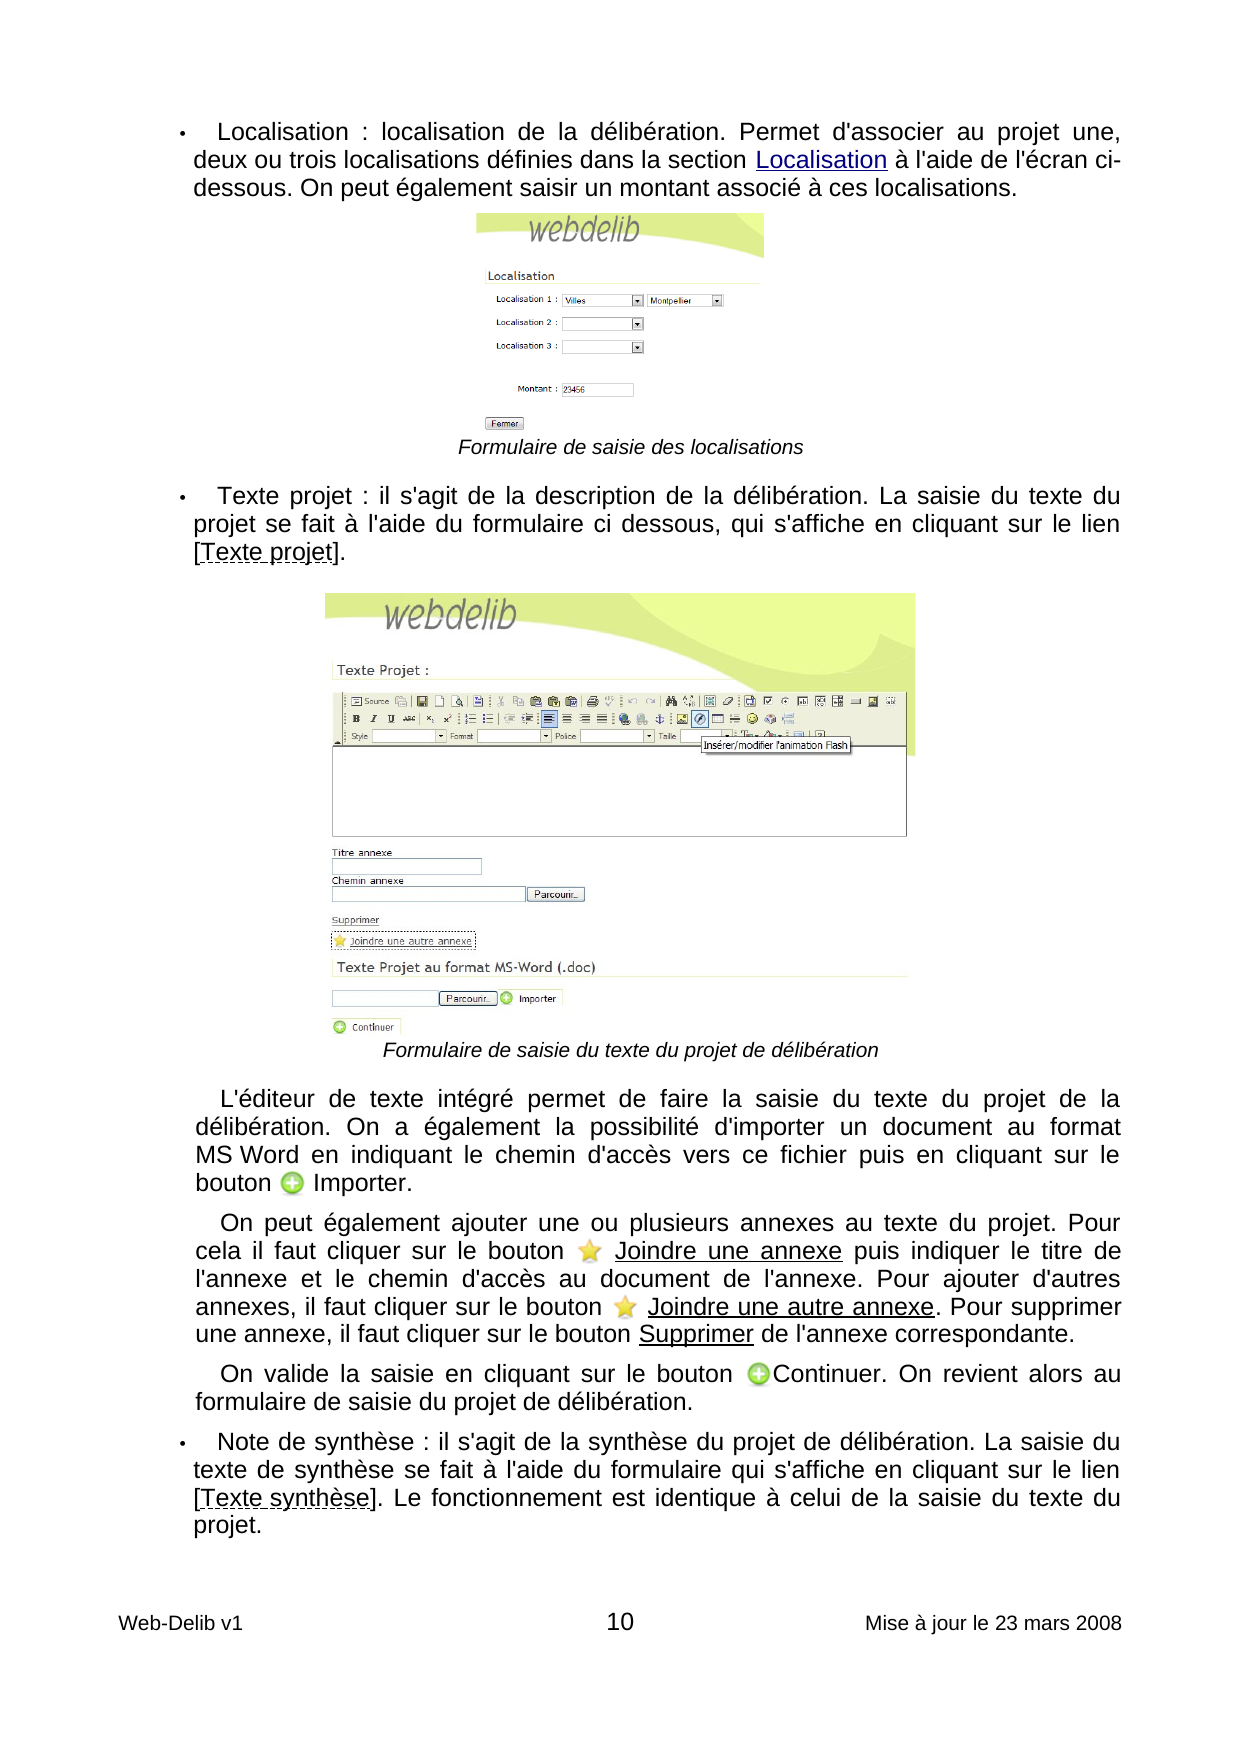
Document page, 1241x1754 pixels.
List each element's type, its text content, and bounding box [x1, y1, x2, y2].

picture [745, 1360, 773, 1388]
picture [611, 1292, 639, 1321]
picture [325, 593, 916, 1039]
list Texte projet : il s'agit de la description de la délibération. La saisie du texte du projet se fait à l'aide du formulaire ci dessous, qui s'affiche en cliquant sur le lien [Texte projet]. [156, 482, 1122, 566]
list Localisation : localisation de la délibération. Permet d'associer au projet une, deux ou trois localisations définies dans la section Localisation à l'aide de l'écran ci-dessous. On peut également saisir un montant associé à ces localisations. [156, 118, 1122, 202]
text On peut également ajouter une ou plusieurs annexes au texte du projet. Pour cela il faut cliquer sur le bouton Joindre une annexe puis indiquer le titre de l'annexe et le chemin d'accès au document de l'annexe. Pour ajouter d'autres annexes, il faut cliquer sur le bouton Joindre une autre annexe. Pour supprimer une annexe, il faut cliquer sur le bouton Supprimer de l'annexe correspondante. [195, 1209, 1122, 1348]
picture [576, 1236, 604, 1265]
picture [476, 213, 764, 436]
picture [278, 1169, 307, 1197]
text Formulaire de saisie des localisations [118, 214, 1122, 458]
text On valide la saisie en cliquant sur le bouton Continuer. On revient alors au formulaire de saisie du projet de délibération. [195, 1360, 1122, 1416]
text L'éditeur de texte intégré permet de faire la saisie du texte du projet de la délibération. On a également la possibilité d'importer un document au format MS Word en indiquant le chemin d'accès vers ce fichier puis en cliquant sur le bouton Importer. [195, 1085, 1122, 1197]
text Formulaire de saisie du texte du projet de délibération [118, 578, 1122, 1062]
list Note de synthèse : il s'agit de la synthèse du projet de délibération. La saisie du texte de synthèse se fait à l'aide du formulaire qui s'affiche en cliquant sur le lien [Texte synthèse]. Le fonctionnement est identique à celui de la saisie du texte du projet. [156, 1428, 1122, 1539]
